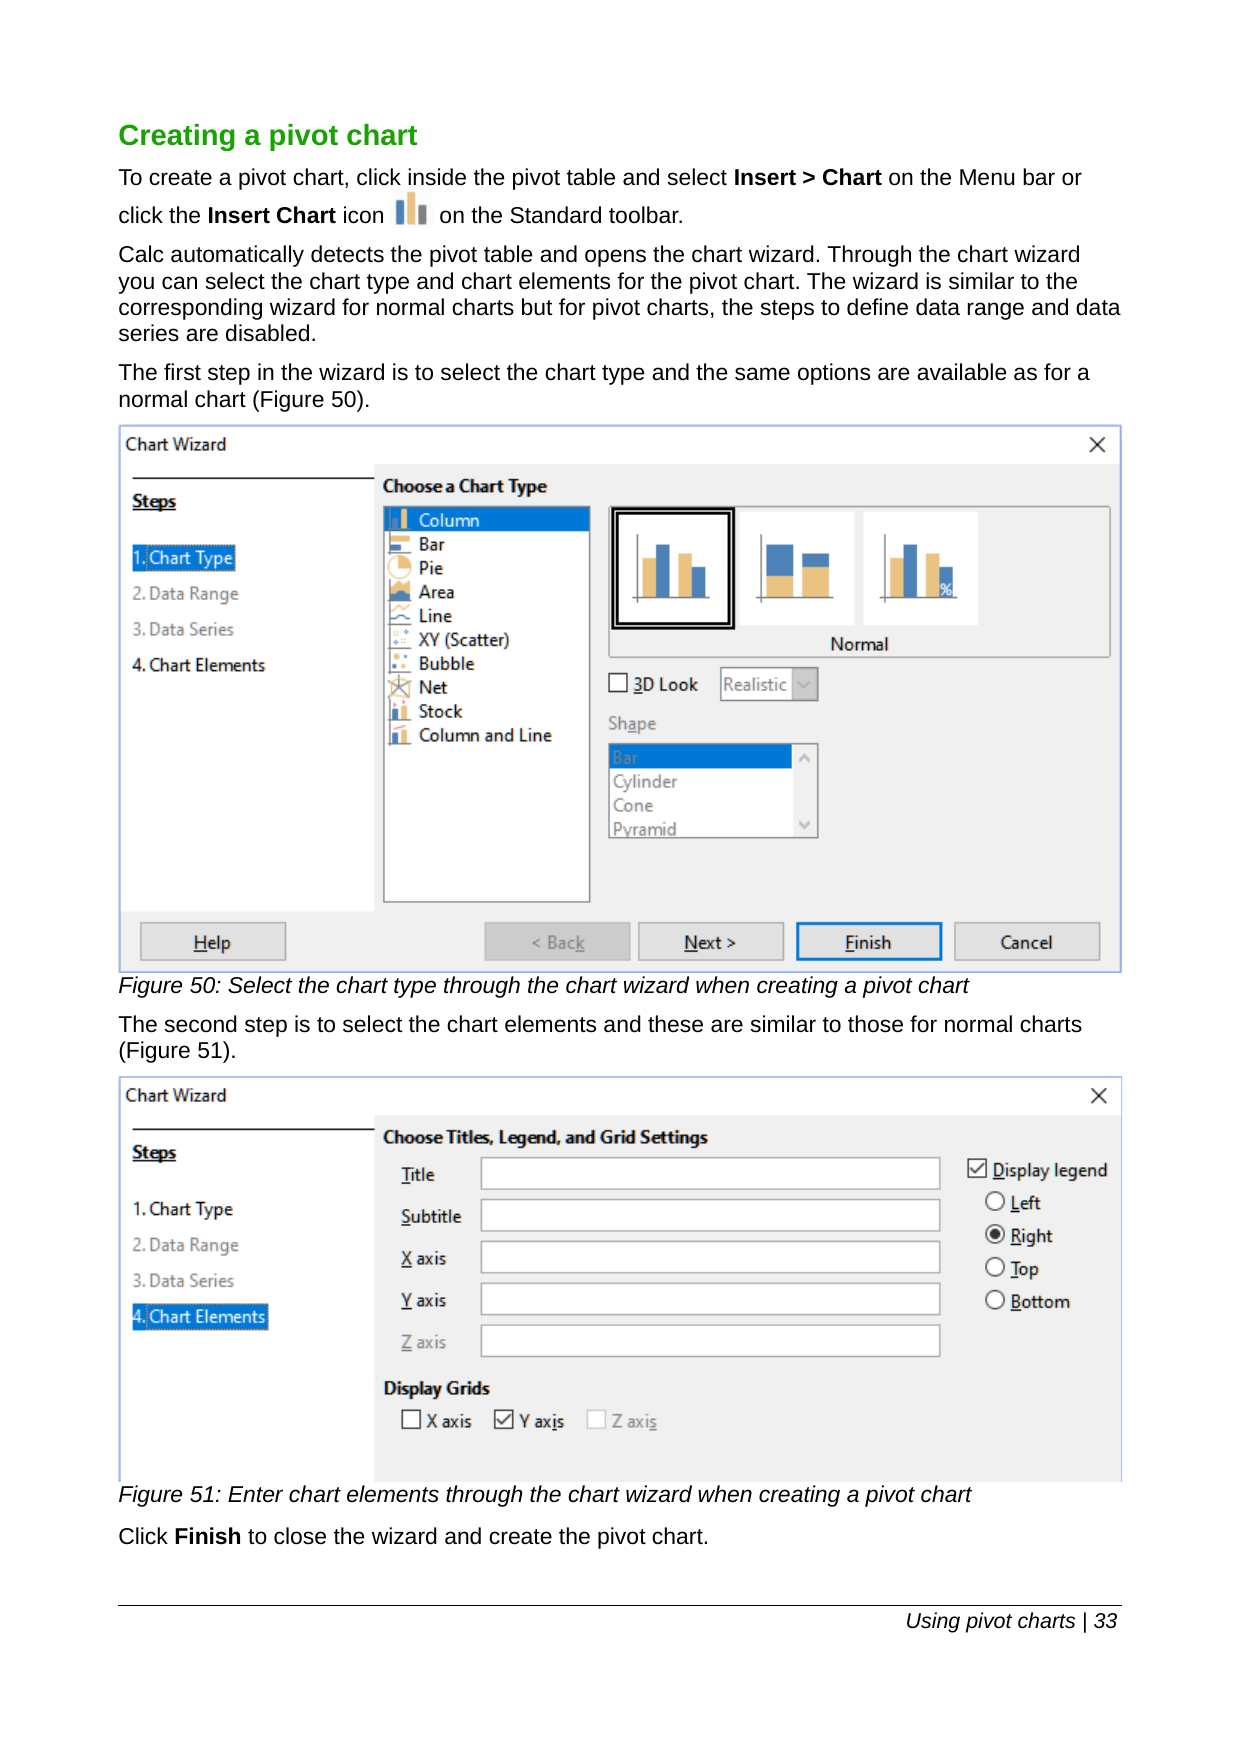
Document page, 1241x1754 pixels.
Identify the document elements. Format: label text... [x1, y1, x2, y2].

picture [118, 424, 1123, 973]
subtitle Creating a pivot chart [118, 118, 1122, 152]
picture [390, 189, 433, 228]
text To create a pivot chart, click inside the pivot table and select Insert > Chart on the Menu bar or click the Insert Chart icon on the Standard toolbar. [118, 163, 1122, 229]
text Click Finish to close the wizard and create the pivot chart. [118, 1523, 1122, 1549]
text The first step in the wizard is to select the chart type and the same options are available as for a normal chart (Figure 50). [118, 359, 1122, 412]
text Figure 50: Select the chart type through the chart wizard when creating a pivot chart [118, 973, 1122, 999]
text The second step is to select the chart elements and these are similar to those for normal charts (Figure 51). [118, 1011, 1122, 1063]
picture [118, 1076, 1123, 1482]
text Calc automatically detects the pivot table and opens the chart wizard. Through the chart wizard you can select the chart type and chart elements for the pivot chart. The wizard is similar to the corresponding wizard for normal charts but for pivot charts, the steps to define data range and data series are disabled. [118, 241, 1122, 347]
text Figure 51: Enter chart elements through the chart wizard when creating a pivot chart [118, 1482, 1122, 1507]
